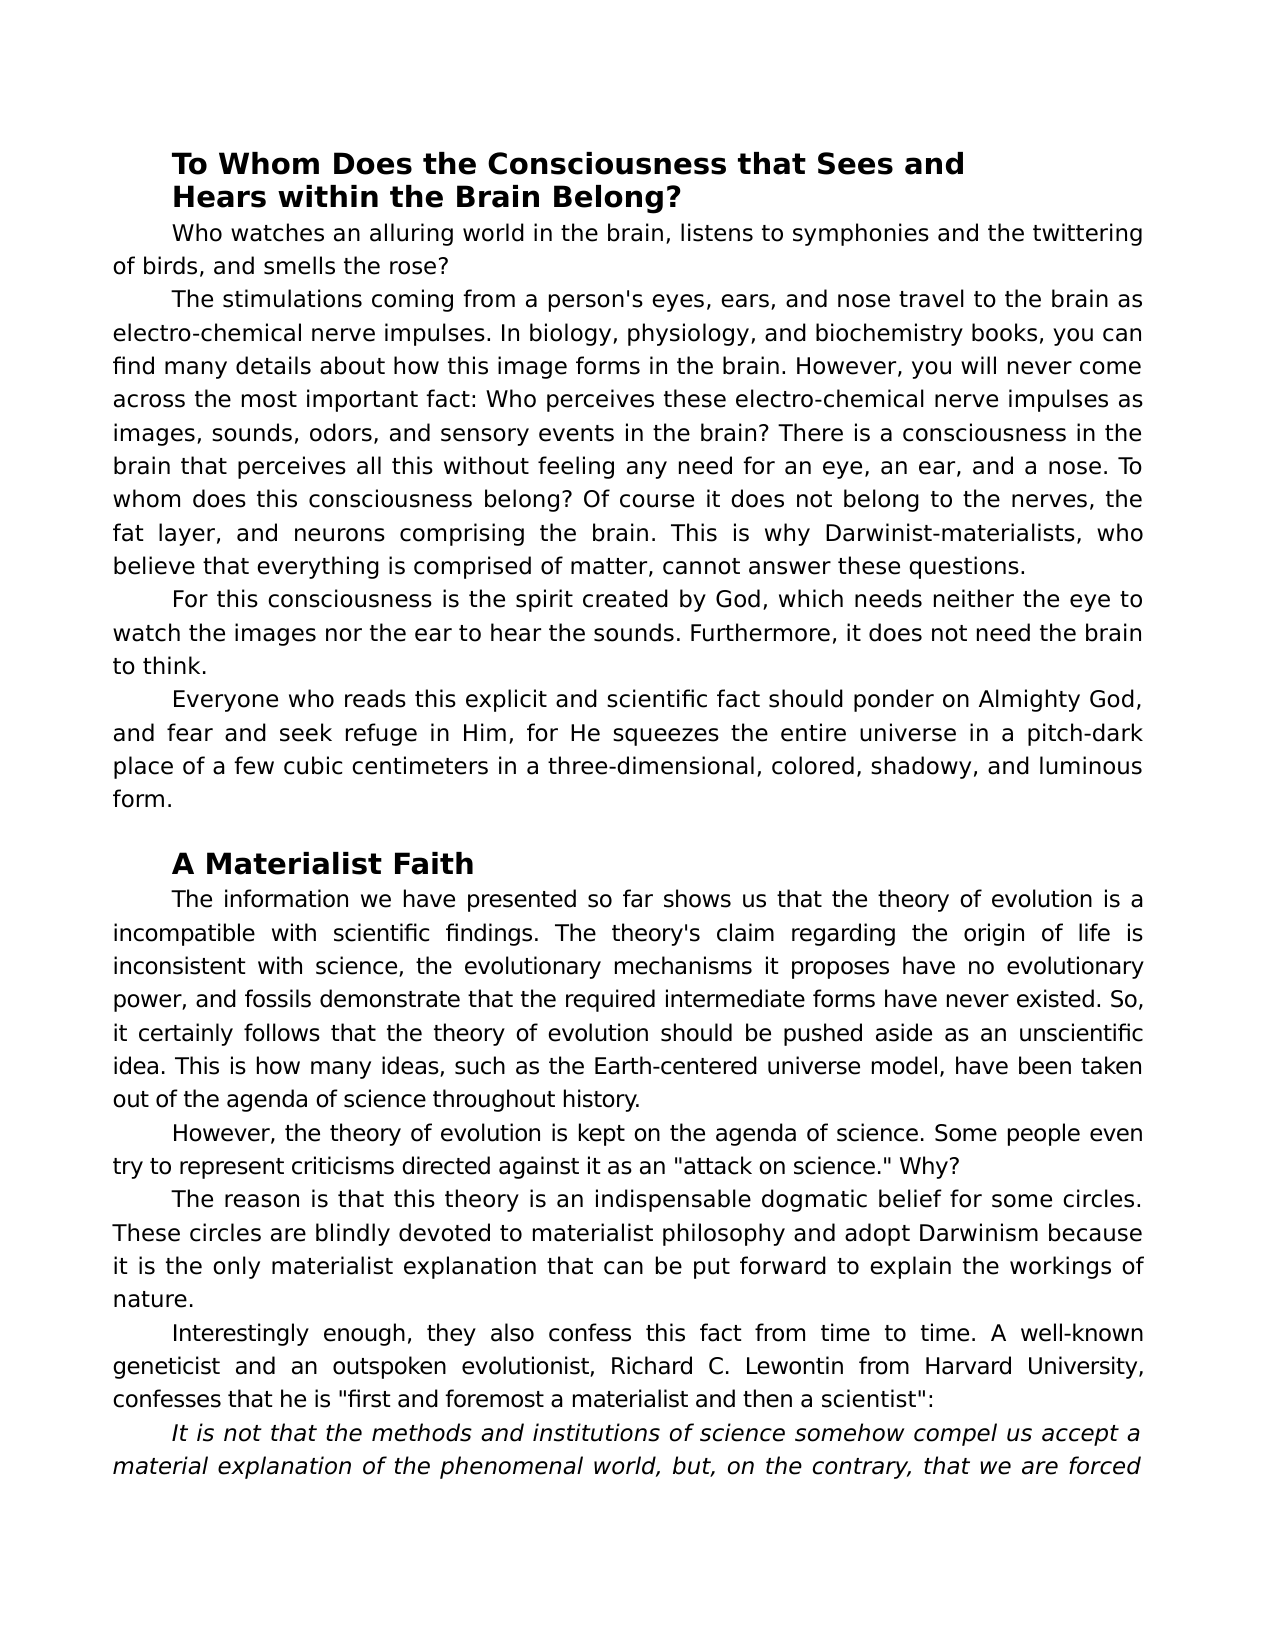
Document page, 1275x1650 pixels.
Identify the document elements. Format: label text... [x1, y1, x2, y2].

text Who watches an alluring world in the brain, listens to symphonies and the twittering of birds, and smells the rose? [112, 214, 1145, 281]
text The information we have presented so far shows us that the theory of evolution is a incompatible with scientific findings. The theory's claim regarding the origin of life is inconsistent with science, the evolutionary mechanisms it proposes have no evolutionary power, and fossils demonstrate that the required intermediate forms have never existed. So, it certainly follows that the theory of evolution should be pushed aside as an unscientific idea. This is how many ideas, such as the Earth-centered universe model, have been taken out of the agenda of science throughout history. [112, 881, 1145, 1114]
text A Materialist Faith [112, 848, 1145, 881]
text For this consciousness is the spirit created by God, which needs neither the eye to watch the images nor the ear to hear the sounds. Furthermore, it does not need the brain to think. [112, 581, 1145, 681]
text Hears within the Brain Belong? [112, 181, 1145, 214]
text The reason is that this theory is an indispensable dogmatic belief for some circles. These circles are blindly devoted to materialist philosophy and adopt Darwinism because it is the only materialist explanation that can be put forward to explain the workings of nature. [112, 1181, 1145, 1314]
text The stimulations coming from a person's eyes, ears, and nose travel to the brain as electro-chemical nerve impulses. In biology, physiology, and biochemistry books, you can find many details about how this image forms in the brain. However, you will never come across the most important fact: Who perceives these electro-chemical nerve impulses as images, sounds, odors, and sensory events in the brain? There is a consciousness in the brain that perceives all this without feeling any need for an eye, an ear, and a nose. To whom does this consciousness belong? Of course it does not belong to the nerves, the fat layer, and neurons comprising the brain. This is why Darwinist-materialists, who believe that everything is comprised of matter, cannot answer these questions. [112, 281, 1145, 581]
text Everyone who reads this explicit and scientific fact should ponder on Almighty God, and fear and seek refuge in Him, for He squeezes the entire universe in a pitch-dark place of a few cubic centimeters in a three-dimensional, colored, shadowy, and luminous form. [112, 681, 1145, 814]
text However, the theory of evolution is kept on the agenda of science. Some people even try to represent criticisms directed against it as an "attack on science." Why? [112, 1114, 1145, 1181]
text Interestingly enough, they also confess this fact from time to time. A well-known geneticist and an outspoken evolutionist, Richard C. Lewontin from Harvard University, confesses that he is "first and foremost a materialist and then a scientist": [112, 1314, 1145, 1414]
text To Whom Does the Consciousness that Sees and [112, 148, 1145, 181]
text It is not that the methods and institutions of science somehow compel us accept a material explanation of the phenomenal world, but, on the contrary, that we are forced [112, 1414, 1145, 1481]
